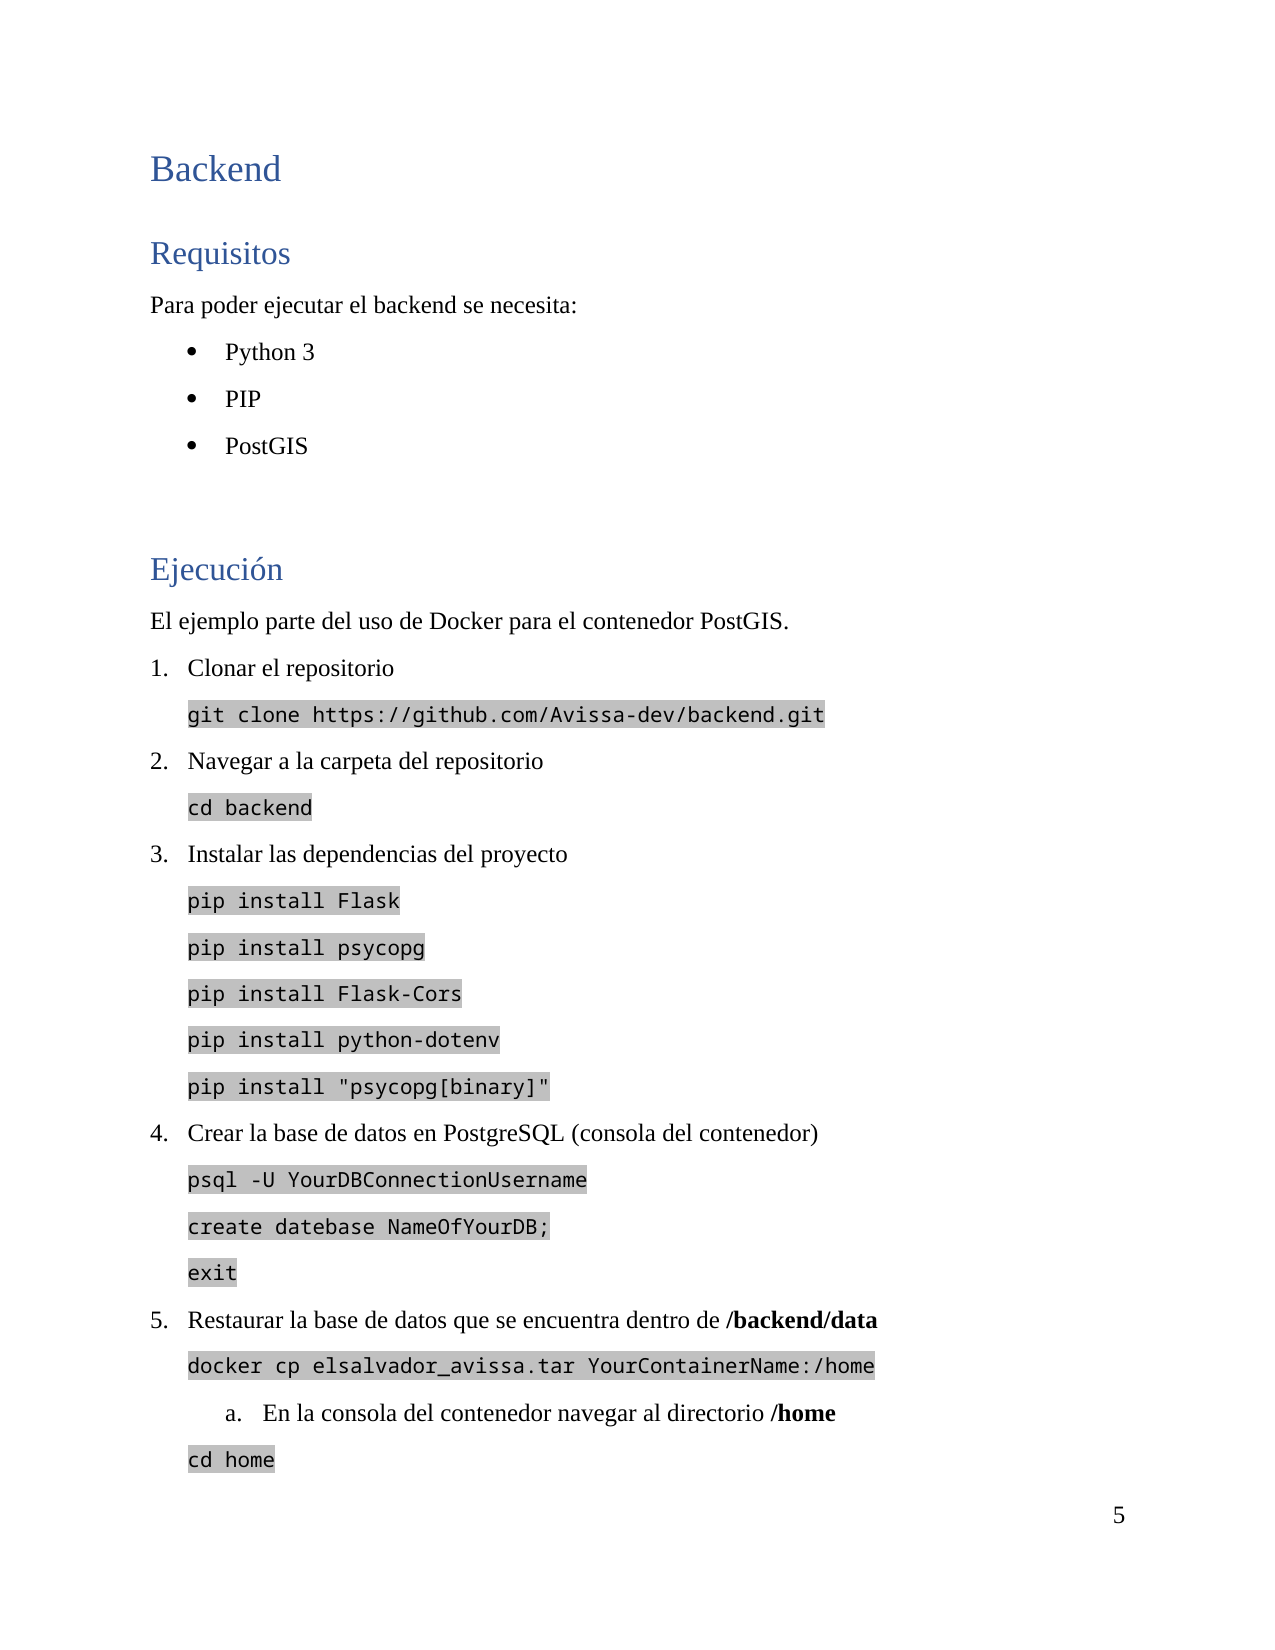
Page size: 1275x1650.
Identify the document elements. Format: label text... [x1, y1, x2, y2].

text docker cp elsalvador_avissa.tar YourContainerName:/home [187, 1351, 1125, 1380]
text exit [150, 1258, 1125, 1287]
text cd home [150, 1445, 1125, 1473]
list En la consola del contenedor navegar al directorio /home [225, 1398, 1125, 1427]
subtitle Requisitos [150, 234, 1125, 272]
text pip install Flask-Cors [187, 979, 1125, 1008]
text pip install Flask [187, 886, 1125, 915]
list Restaurar la base de datos que se encuentra dentro de /backend/data [150, 1305, 1125, 1333]
list Python 3 [187, 337, 1125, 366]
text pip install "psycopg[binary]" [187, 1072, 1125, 1101]
text psql -U YourDBConnectionUsername [150, 1165, 1125, 1194]
text El ejemplo parte del uso de Docker para el contenedor PostGIS. [150, 606, 1125, 635]
list Crear la base de datos en PostgreSQL (consola del contenedor) [150, 1118, 1125, 1147]
text Para poder ejecutar el backend se necesita: [150, 291, 1125, 319]
subtitle Backend [150, 147, 1125, 190]
list PostGIS [187, 431, 1125, 459]
text create datebase NameOfYourDB; [150, 1212, 1125, 1240]
list PIP [187, 384, 1125, 413]
text pip install psycopg [187, 933, 1125, 961]
text cd backend [150, 793, 1125, 821]
text pip install python-dotenv [187, 1026, 1125, 1054]
text git clone https://github.com/Avissa-dev/backend.git [150, 700, 1125, 728]
list Navegar a la carpeta del repositorio [150, 746, 1125, 775]
list Clonar el repositorio [150, 653, 1125, 682]
list Instalar las dependencias del proyecto [150, 839, 1125, 868]
subtitle Ejecución [150, 549, 1125, 588]
